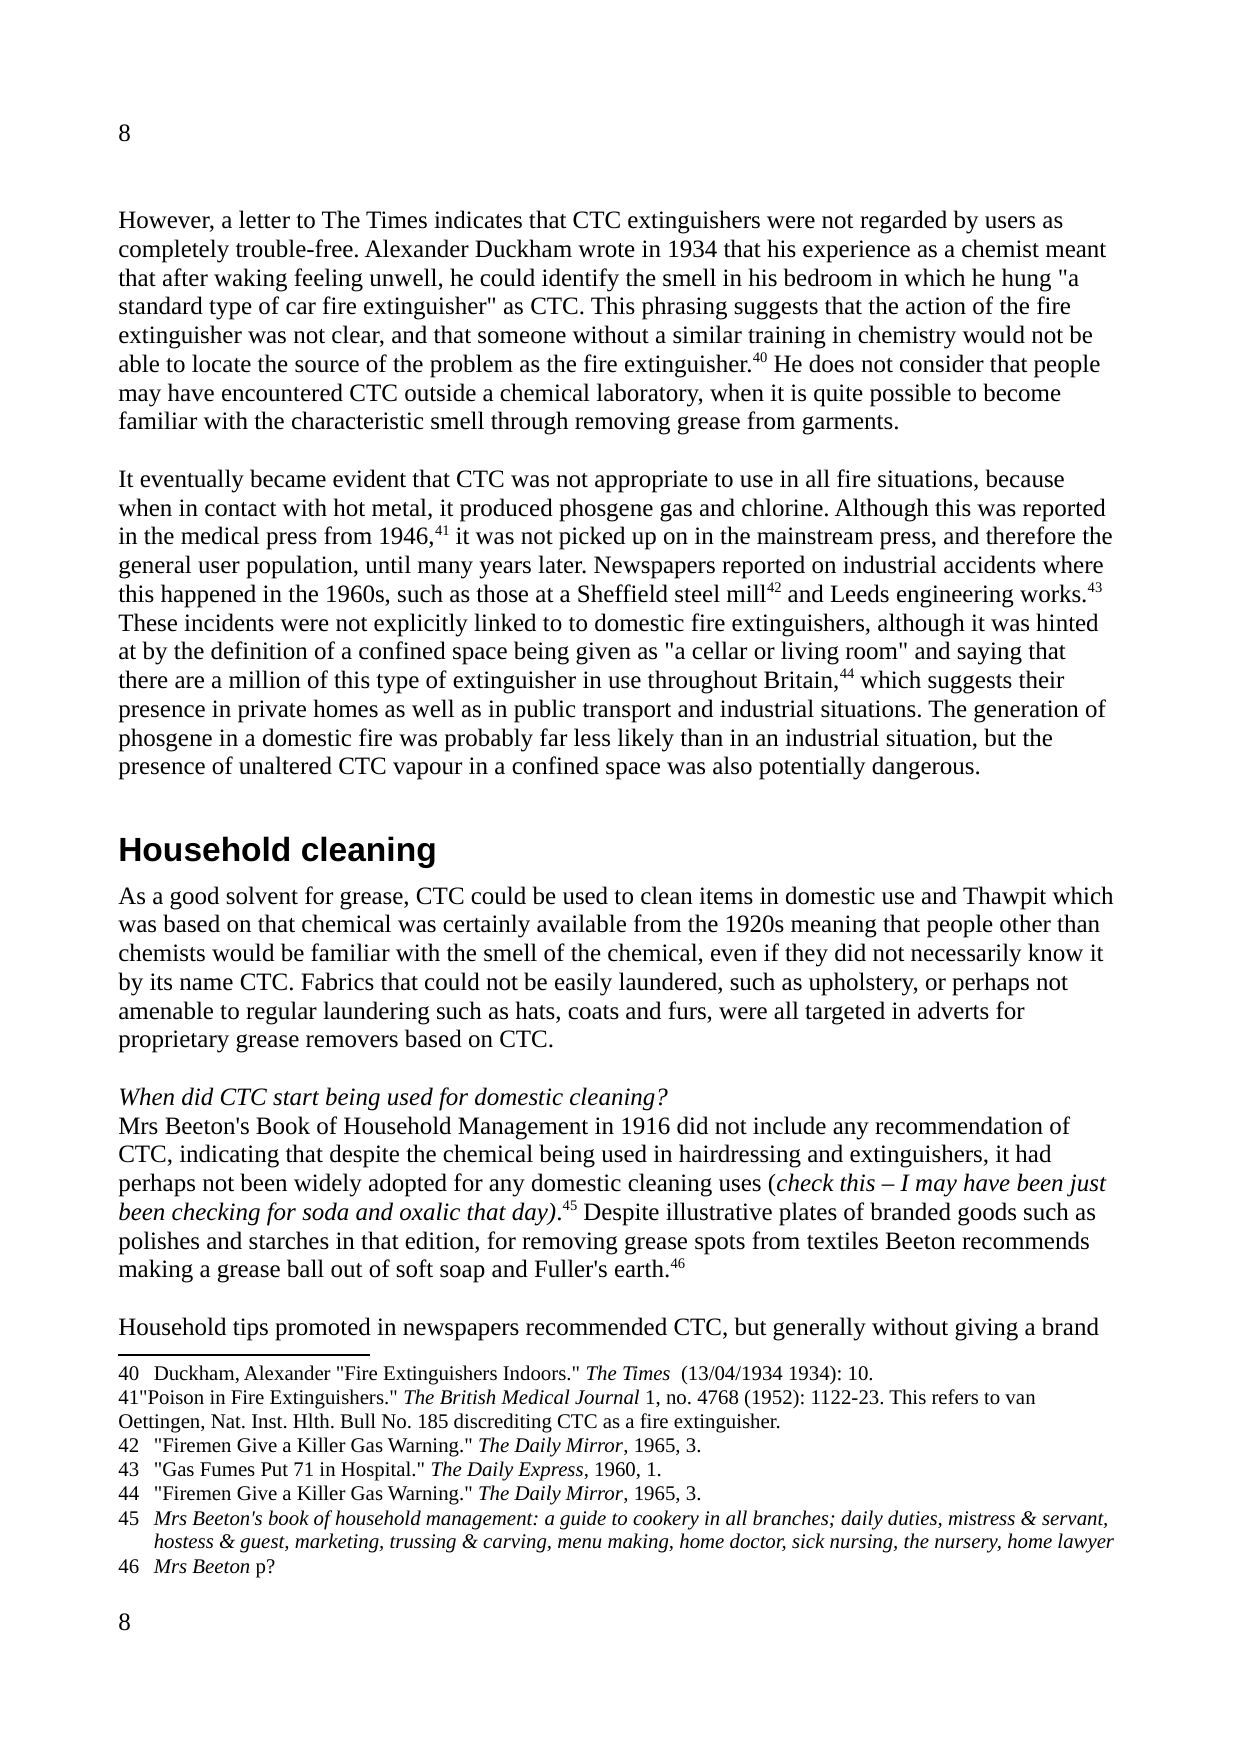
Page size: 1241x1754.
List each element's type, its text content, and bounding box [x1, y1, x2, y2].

text "Poison in Fire Extinguishers." The British Medical Journal 1, no. 4768 (1952): 1122-23. This refers to van Oettingen, Nat. Inst. Hlth. Bull No. 185 discrediting CTC as a fire extinguisher. [118, 1385, 1122, 1433]
text However, a letter to The Times indicates that CTC extinguishers were not regarded by users as completely trouble-free. Alexander Duckham wrote in 1934 that his experience as a chemist meant that after waking feeling unwell, he could identify the smell in his bedroom in which he hung "a standard type of car fire extinguisher" as CTC. This phrasing suggests that the action of the fire extinguisher was not clear, and that someone without a similar training in chemistry would not be able to locate the source of the problem as the fire extinguisher. He does not consider that people may have encountered CTC outside a chemical laboratory, when it is quite possible to become familiar with the characteristic smell through removing grease from garments. [118, 205, 1122, 435]
text Mrs Beeton's Book of Household Management in 1916 did not include any recommendation of CTC, indicating that despite the chemical being used in hairdressing and extinguishers, it had perhaps not been widely adopted for any domestic cleaning uses (check this – I may have been just been checking for soda and oxalic that day). Despite illustrative plates of branded goods such as polishes and starches in that edition, for removing grease spots from textiles Beeton recommends making a grease ball out of soft soap and Fuller's earth. [118, 1111, 1122, 1283]
text "Firemen Give a Killer Gas Warning." The Daily Mirror, 1965, 3. [118, 1481, 1122, 1505]
text Mrs Beeton p? [118, 1553, 1122, 1578]
text As a good solvent for grease, CTC could be used to clean items in domestic use and Thawpit which was based on that chemical was certainly available from the 1920s meaning that people other than chemists would be familiar with the smell of the chemical, even if they did not necessarily know it by its name CTC. Fabrics that could not be easily laundered, such as upholstery, or perhaps not amenable to regular laundering such as hats, coats and furs, were all targeted in adverts for proprietary grease removers based on CTC. [118, 881, 1122, 1053]
text "Firemen Give a Killer Gas Warning." The Daily Mirror, 1965, 3. [118, 1433, 1122, 1457]
text Duckham, Alexander "Fire Extinguishers Indoors." The Times (13/04/1934 1934): 10. [118, 1361, 1122, 1385]
text Mrs Beeton's book of household management: a guide to cookery in all branches; daily duties, mistress & servant, hostess & guest, marketing, trussing & carving, menu making, home doctor, sick nursing, the nursery, home lawyer [118, 1505, 1122, 1553]
text "Gas Fumes Put 71 in Hospital." The Daily Express, 1960, 1. [118, 1457, 1122, 1481]
text It eventually became evident that CTC was not appropriate to use in all fire situations, because when in contact with hot metal, it produced phosgene gas and chlorine. Although this was reported in the medical press from 1946, it was not picked up on in the mainstream press, and therefore the general user population, until many years later. Newspapers reported on industrial accidents where this happened in the 1960s, such as those at a Sheffield steel mill and Leeds engineering works. These incidents were not explicitly linked to to domestic fire extinguishers, although it was hinted at by the definition of a confined space being given as "a cellar or living room" and saying that there are a million of this type of extinguisher in use throughout Britain, which suggests their presence in private homes as well as in public transport and industrial situations. The generation of phosgene in a domestic fire was probably far less likely than in an industrial situation, but the presence of unaltered CTC vapour in a confined space was also potentially dangerous. [118, 464, 1122, 780]
text When did CTC start being used for domestic cleaning? [118, 1082, 1122, 1111]
subtitle Household cleaning [118, 830, 1122, 868]
text Household tips promoted in newspapers recommended CTC, but generally without giving a brand [118, 1312, 1122, 1341]
